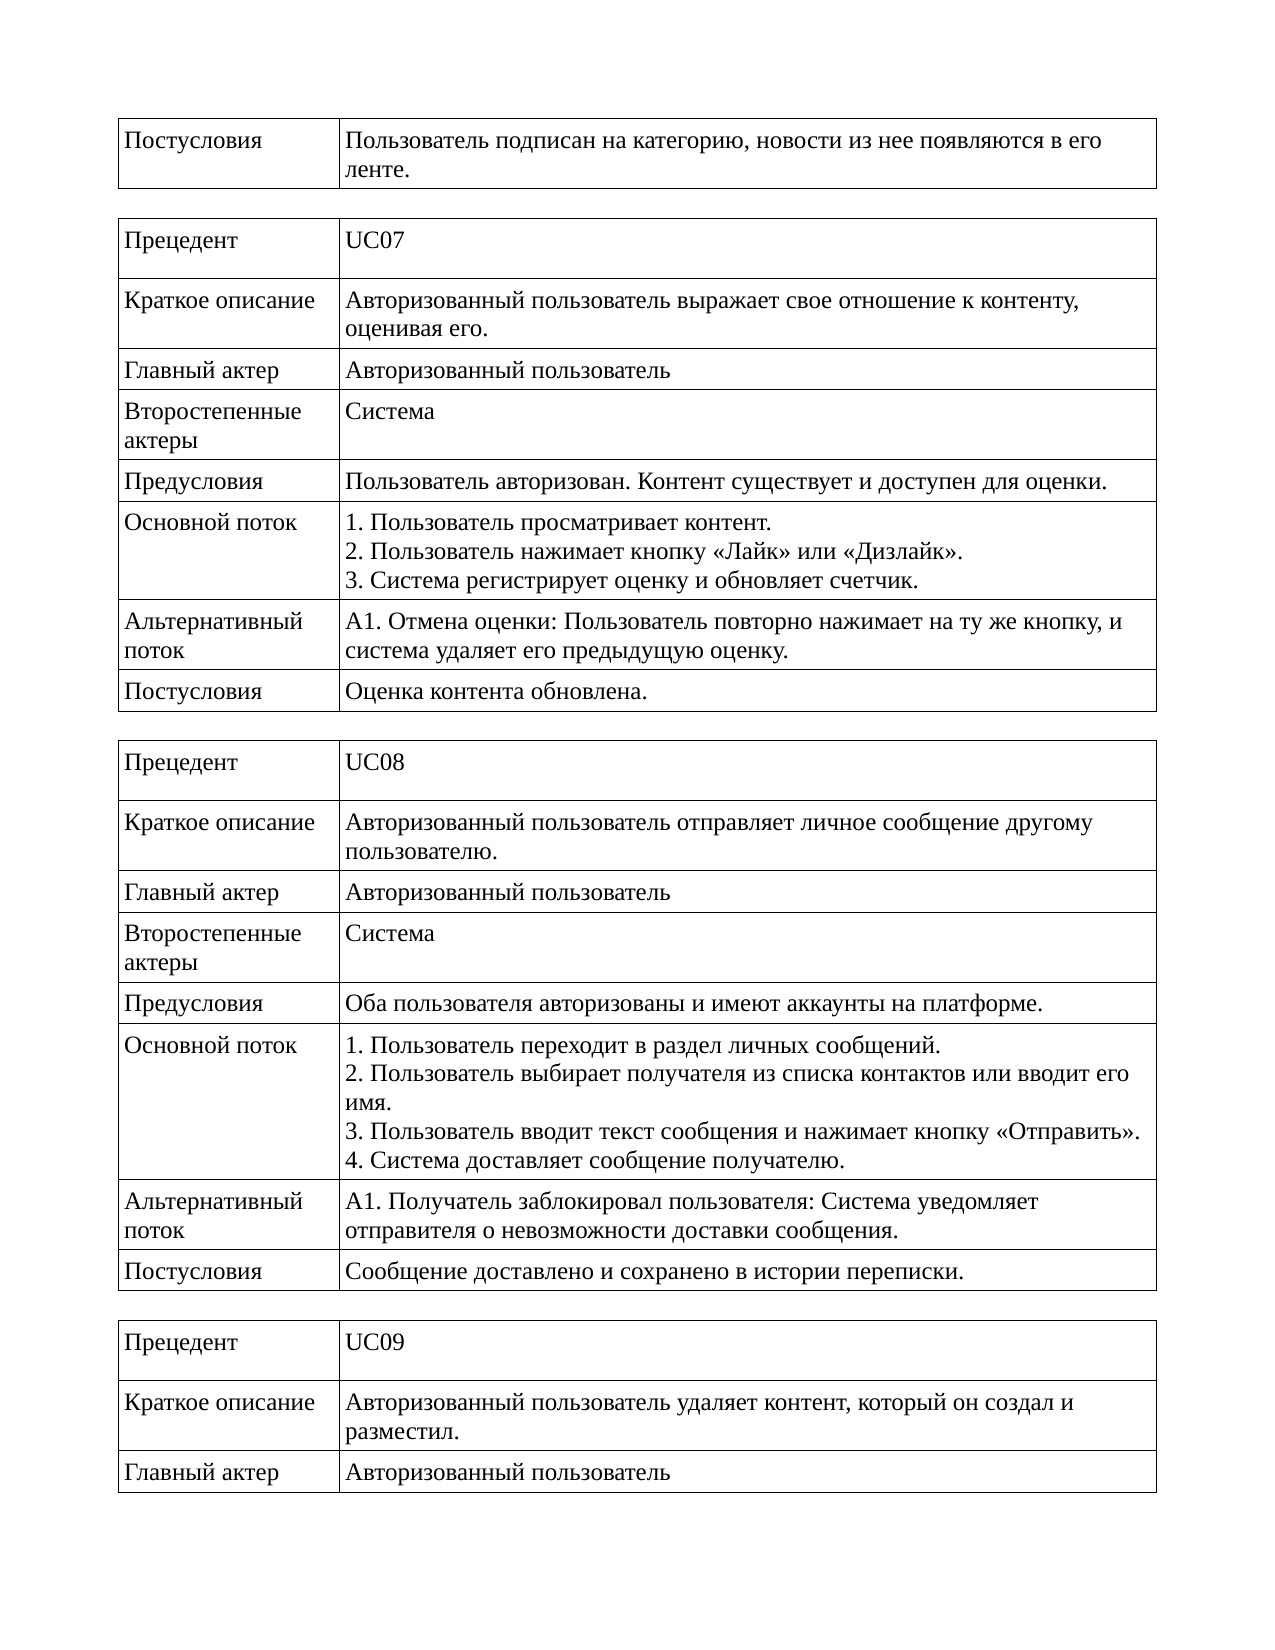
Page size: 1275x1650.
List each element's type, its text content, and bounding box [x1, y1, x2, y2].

table_header UC08 [340, 741, 1156, 800]
table_cell Предусловия [119, 983, 339, 1023]
table_cell Основной поток [119, 1024, 339, 1179]
table_header Прецедент [119, 741, 339, 800]
table_cell Краткое описание [119, 801, 339, 870]
table_cell Второстепенные актеры [119, 390, 339, 459]
table_cell Краткое описание [119, 1381, 339, 1450]
table_cell А1. Отмена оценки: Пользователь повторно нажимает на ту же кнопку, и система удаляет его предыдущую оценку. [340, 600, 1156, 669]
table_header Прецедент [119, 1321, 339, 1380]
table_cell Главный актер [119, 1451, 339, 1492]
table_cell Основной поток [119, 502, 339, 599]
table_cell Альтернативный поток [119, 1180, 339, 1249]
table_cell Авторизованный пользователь выражает свое отношение к контенту, оценивая его. [340, 279, 1156, 348]
table_cell Пользователь подписан на категорию, новости из нее появляются в его ленте. [340, 119, 1156, 188]
table_cell Краткое описание [119, 279, 339, 348]
table_cell Авторизованный пользователь удаляет контент, который он создал и разместил. [340, 1381, 1156, 1450]
table_cell 1. Пользователь переходит в раздел личных сообщений. 2. Пользователь выбирает получателя из списка контактов или вводит его имя. 3. Пользователь вводит текст сообщения и нажимает кнопку «Отправить». 4. Система доставляет сообщение получателю. [340, 1024, 1156, 1179]
table_cell Второстепенные актеры [119, 913, 339, 982]
table_cell Система [340, 913, 1156, 982]
table_cell Альтернативный поток [119, 600, 339, 669]
table_cell Авторизованный пользователь [340, 349, 1156, 389]
table_cell Постусловия [119, 119, 339, 188]
table_cell 1. Пользователь просматривает контент. 2. Пользователь нажимает кнопку «Лайк» или «Дизлайк». 3. Система регистрирует оценку и обновляет счетчик. [340, 502, 1156, 599]
table_cell А1. Получатель заблокировал пользователя: Система уведомляет отправителя о невозможности доставки сообщения. [340, 1180, 1156, 1249]
table_cell Главный актер [119, 871, 339, 912]
table_cell Сообщение доставлено и сохранено в истории переписки. [340, 1250, 1156, 1290]
table_cell Система [340, 390, 1156, 459]
table_cell Оценка контента обновлена. [340, 670, 1156, 711]
table_cell Оба пользователя авторизованы и имеют аккаунты на платформе. [340, 983, 1156, 1023]
table_cell Постусловия [119, 670, 339, 711]
table_cell Авторизованный пользователь [340, 871, 1156, 912]
table_cell Авторизованный пользователь [340, 1451, 1156, 1492]
table_header Прецедент [119, 219, 339, 278]
table_cell Предусловия [119, 460, 339, 501]
table_cell Главный актер [119, 349, 339, 389]
table_header UC07 [340, 219, 1156, 278]
table_cell Постусловия [119, 1250, 339, 1290]
table_header UC09 [340, 1321, 1156, 1380]
table_cell Авторизованный пользователь отправляет личное сообщение другому пользователю. [340, 801, 1156, 870]
table_cell Пользователь авторизован. Контент существует и доступен для оценки. [340, 460, 1156, 501]
